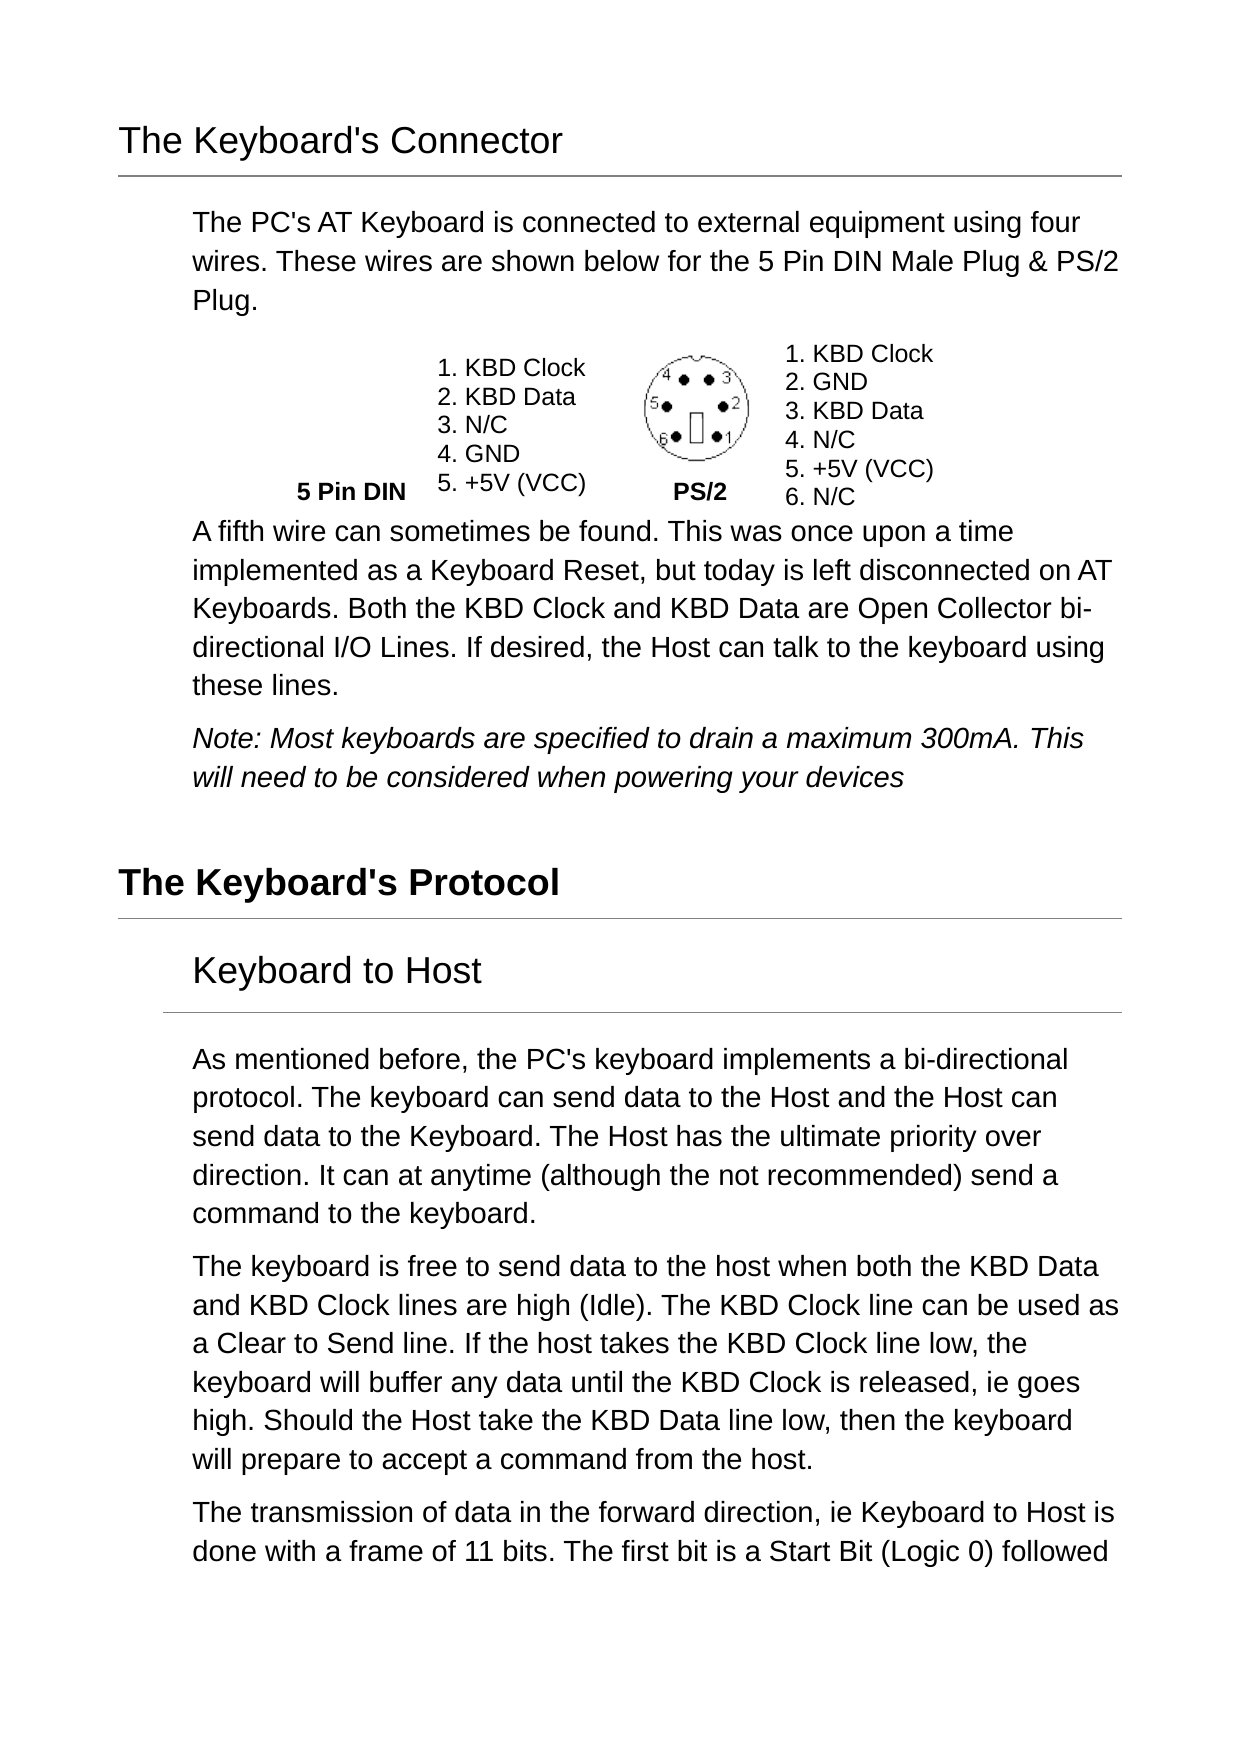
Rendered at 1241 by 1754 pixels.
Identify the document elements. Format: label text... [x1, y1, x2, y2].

text The Keyboard's Protocol [118, 861, 1122, 904]
list Keyboard to Host [162, 948, 1122, 991]
picture [635, 344, 765, 477]
table_header 1. KBD Clock 2. GND 3. KBD Data 4. N/C 5. +5V (VCC) 6. N/C [782, 336, 971, 514]
table_header PS/2 [618, 336, 782, 514]
table_header 5 Pin DIN [269, 336, 434, 514]
list As mentioned before, the PC's keyboard implements a bi-directional protocol. The keyboard can send data to the Host and the Host can send data to the Keyboard. The Host has the ultimate priority over direction. It can at anytime (although the not recommended) send a command to the keyboard. [162, 1042, 1122, 1229]
table_header 1. KBD Clock 2. KBD Data 3. N/C 4. GND 5. +5V (VCC) [434, 336, 618, 514]
list The transmission of data in the forward direction, ie Keyboard to Host is done with a frame of 11 bits. The first bit is a Start Bit (Logic 0) followed [162, 1495, 1122, 1567]
text The Keyboard's Connector [118, 118, 1122, 161]
list A fifth wire can sometimes be found. This was once upon a time implemented as a Keyboard Reset, but today is left disconnected on AT Keyboards. Both the KBD Clock and KBD Data are Open Collector bi-directional I/O Lines. If desired, the Host can talk to the keyboard using these lines. [118, 514, 1122, 702]
list The PC's AT Keyboard is connected to external equipment using four wires. These wires are shown below for the 5 Pin DIN Male Plug & PS/2 Plug. [118, 206, 1122, 316]
list The keyboard is free to send data to the host when both the KBD Data and KBD Clock lines are high (Idle). The KBD Clock line can be used as a Clear to Send line. If the host takes the KBD Clock line low, the keyboard will buffer any data until the KBD Clock is released, ie goes high. Should the Host take the KBD Data line low, then the keyboard will prepare to accept a command from the host. [162, 1249, 1122, 1475]
list Note: Most keyboards are specified to drain a maximum 300mA. This will need to be considered when powering your devices [118, 721, 1122, 793]
